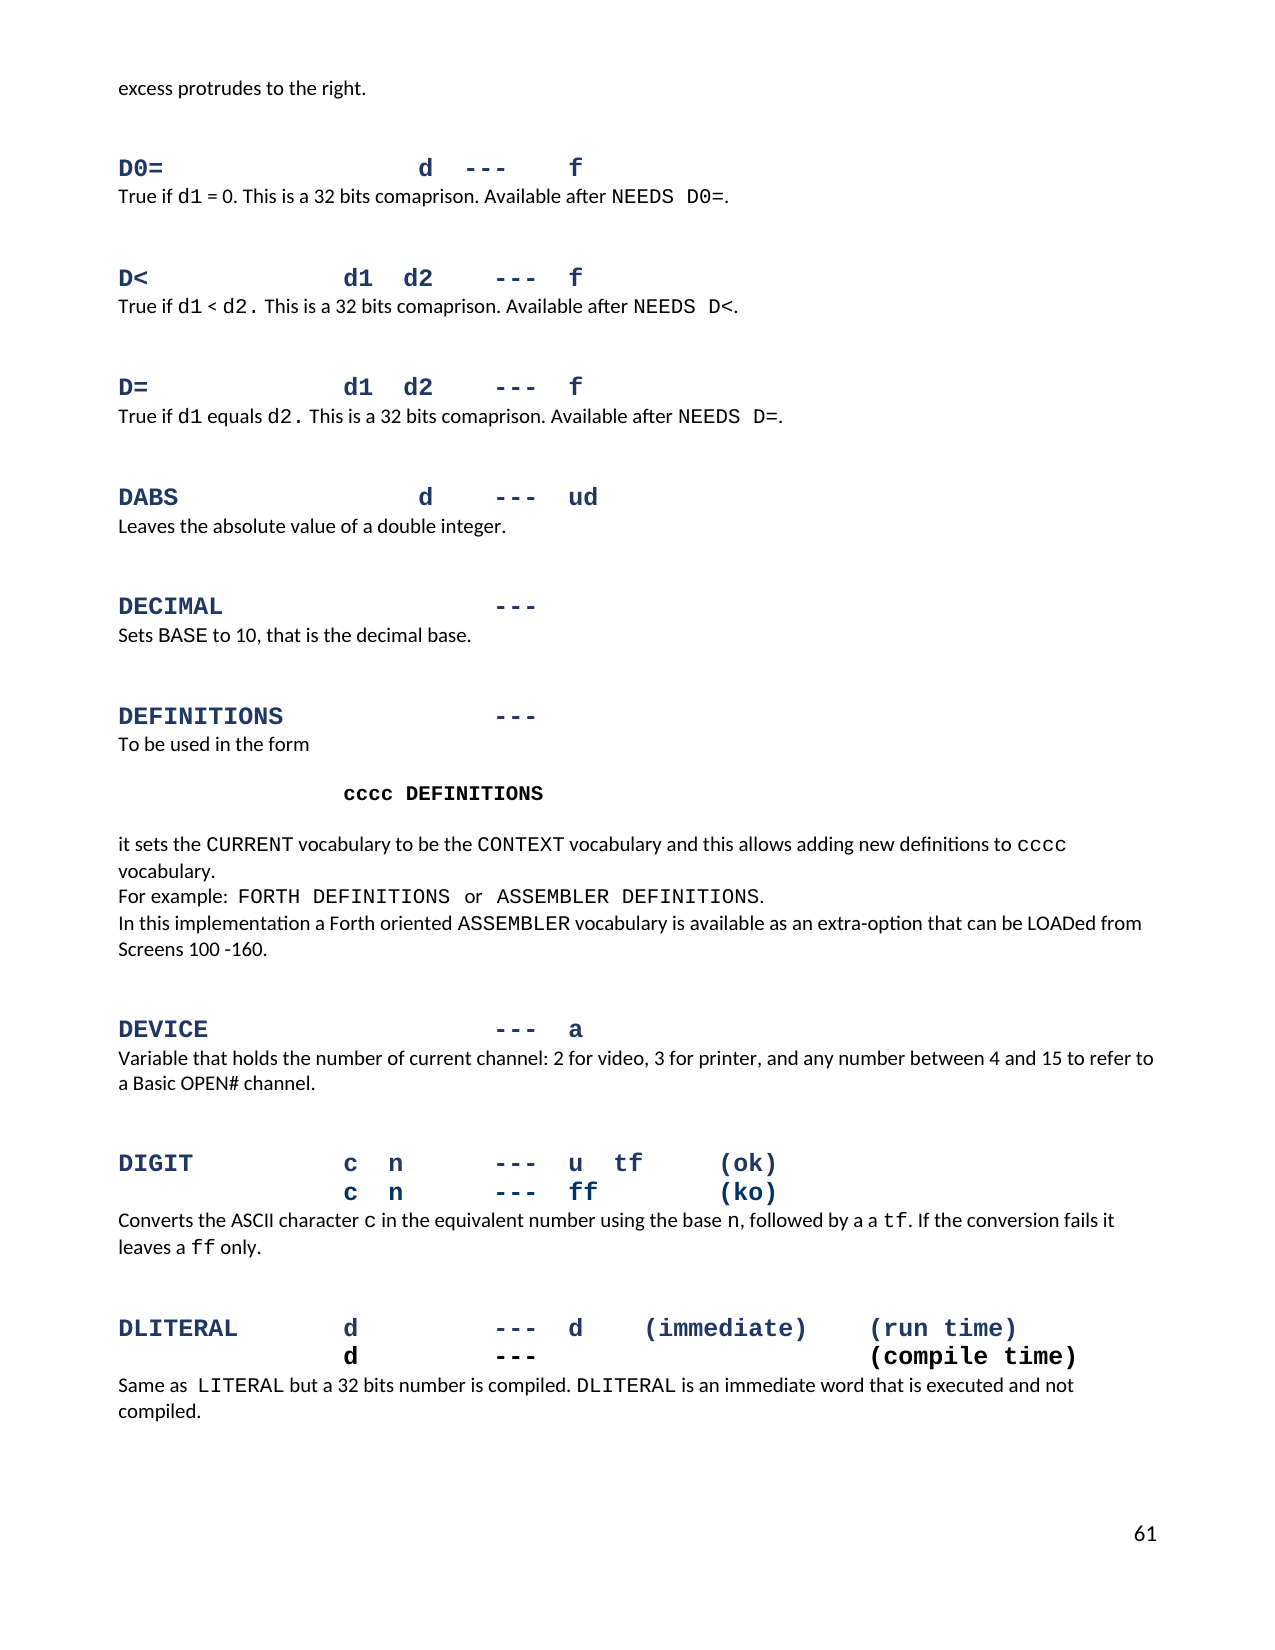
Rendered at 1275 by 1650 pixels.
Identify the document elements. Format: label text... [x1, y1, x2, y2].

text Sets BASE to 10, that is the decimal base. [118, 622, 1157, 648]
text In this implementation a Forth oriented ASSEMBLER vocabulary is available as an extra-option that can be LOADed from Screens 100 -160. [118, 910, 1157, 962]
text Variable that holds the number of current channel: 2 for video, 3 for printer, and any number between 4 and 15 to refer to a Basic OPEN# channel. [118, 1045, 1157, 1096]
text For example: FORTH DEFINITIONS or ASSEMBLER DEFINITIONS. [118, 883, 1157, 910]
text True if d1 = 0. This is a 32 bits comaprison. Available after NEEDS D0=. [118, 184, 1157, 210]
subtitle DEFINITIONS --- [118, 703, 1157, 732]
subtitle DABS d --- ud [118, 485, 1157, 513]
text Same as LITERAL but a 32 bits number is compiled. DLITERAL is an immediate word that is executed and not compiled. [118, 1372, 1157, 1424]
text Leaves the absolute value of a double integer. [118, 513, 1157, 538]
subtitle D0= d --- f [118, 155, 1157, 184]
text cccc DEFINITIONS [118, 782, 1157, 806]
text To be used in the form [118, 732, 1157, 757]
subtitle DIGIT c n --- u tf (ok) [118, 1151, 1157, 1179]
text True if d1 < d2. This is a 32 bits comaprison. Available after NEEDS D<. [118, 293, 1157, 320]
subtitle DECIMAL --- [118, 593, 1157, 622]
subtitle D< d1 d2 --- f [118, 265, 1157, 293]
subtitle DEVICE --- a [118, 1017, 1157, 1045]
text d --- (compile time) [118, 1344, 1157, 1372]
text it sets the CURRENT vocabulary to be the CONTEXT vocabulary and this allows adding new definitions to cccc vocabulary. [118, 832, 1157, 883]
subtitle D= d1 d2 --- f [118, 375, 1157, 403]
text Converts the ASCII character c in the equivalent number using the base n, followed by a a tf. If the conversion fails it leaves a ff only. [118, 1208, 1157, 1261]
text c n --- ff (ko) [118, 1179, 1157, 1208]
subtitle DLITERAL d --- d (immediate) (run time) [118, 1316, 1157, 1344]
text excess protrudes to the right. [118, 75, 1157, 100]
text True if d1 equals d2. This is a 32 bits comaprison. Available after NEEDS D=. [118, 403, 1157, 430]
